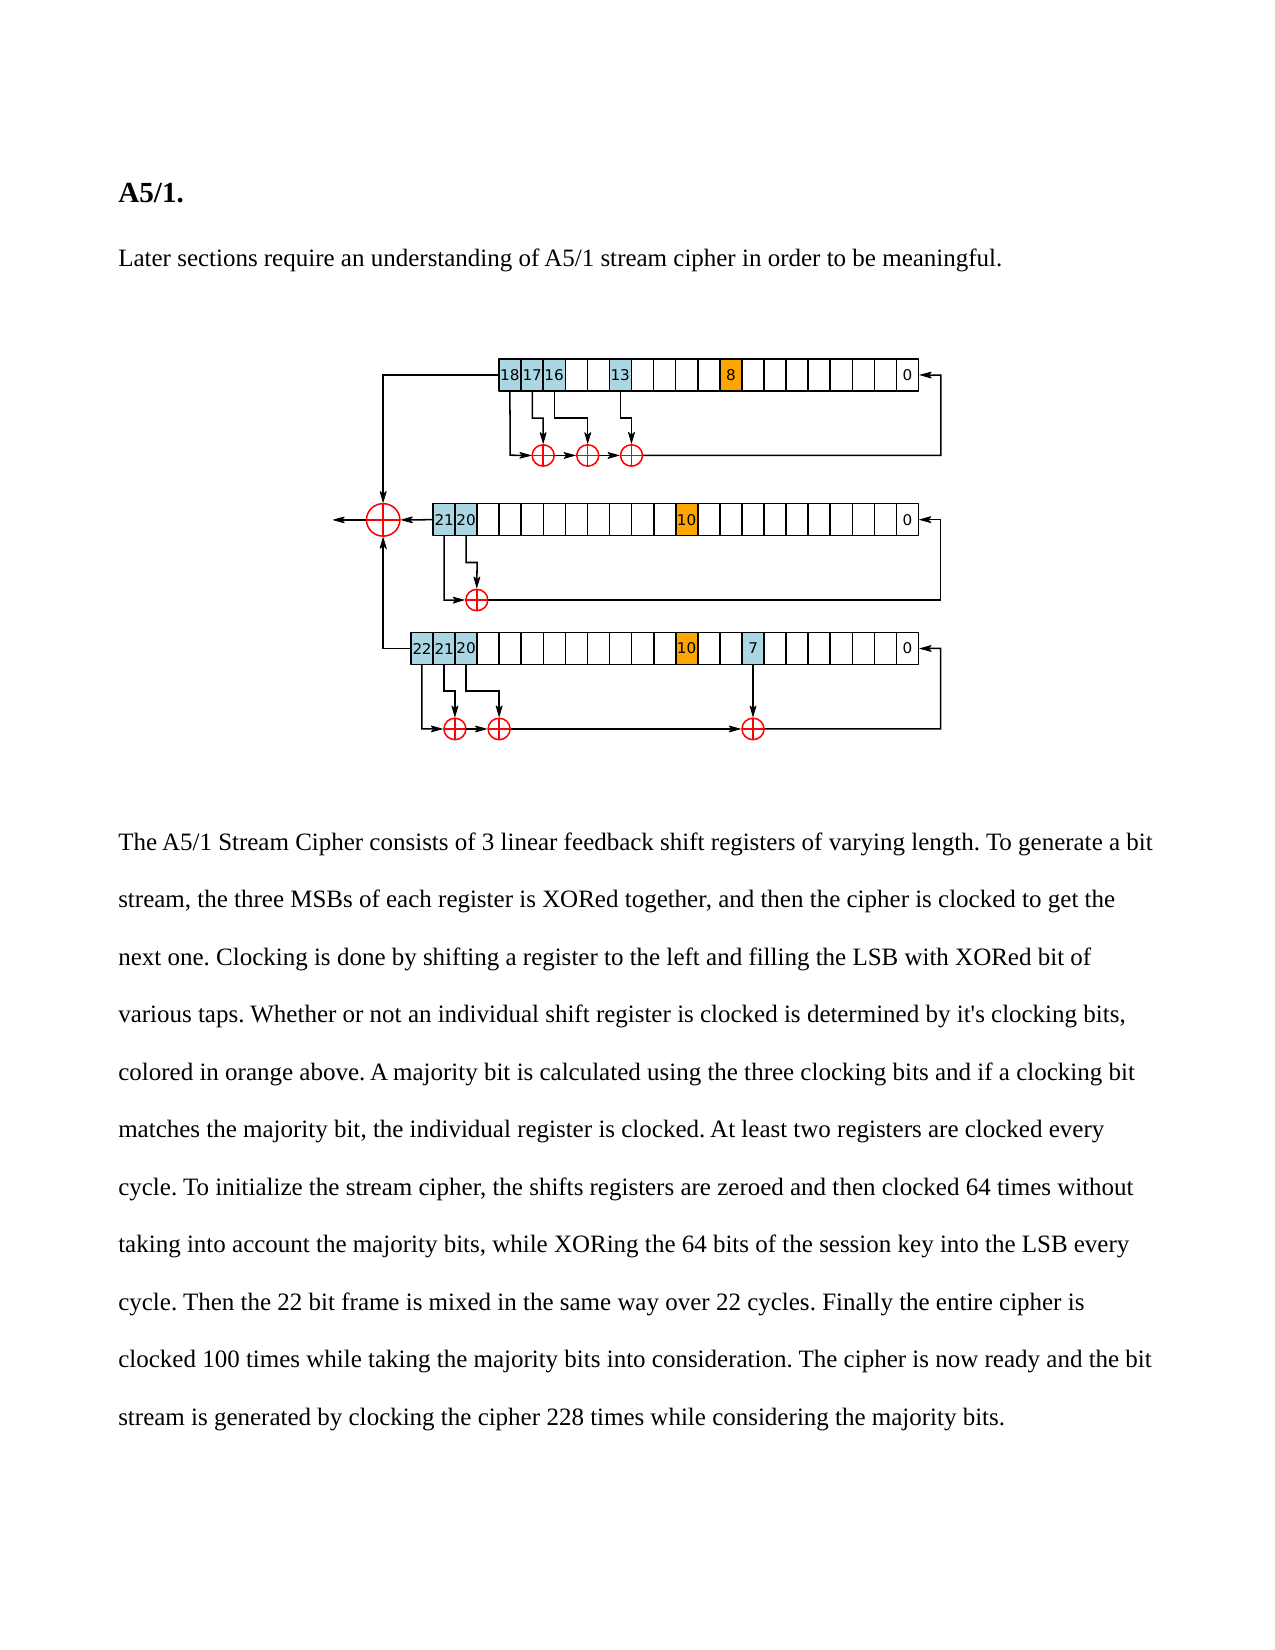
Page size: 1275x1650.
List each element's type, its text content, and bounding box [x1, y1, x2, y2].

text A5/1. [118, 176, 1157, 209]
text Later sections require an understanding of A5/1 stream cipher in order to be meaningful. [118, 243, 1157, 271]
text The A5/1 Stream Cipher consists of 3 linear feedback shift registers of varying length. To generate a bit stream, the three MSBs of each register is XORed together, and then the cipher is clocked to get the next one. Clocking is done by shifting a register to the left and filling the LSB with XORed bit of various taps. Whether or not an individual shift register is clocked is determined by it's clocking bits, colored in orange above. A majority bit is calculated using the three clocking bits and if a clocking bit matches the majority bit, the individual register is clocked. At least two registers are clocked every cycle. To initialize the stream cipher, the shifts registers are zeroed and then clocked 64 times without taking into account the majority bits, while XORing the 64 bits of the session key into the LSB every cycle. Then the 22 bit frame is mixed in the same way over 22 cycles. Finally the entire cipher is clocked 100 times while taking the majority bits into consideration. The cipher is now ready and the bit stream is generated by clocking the cipher 228 times while considering the majority bits. [118, 827, 1157, 1430]
